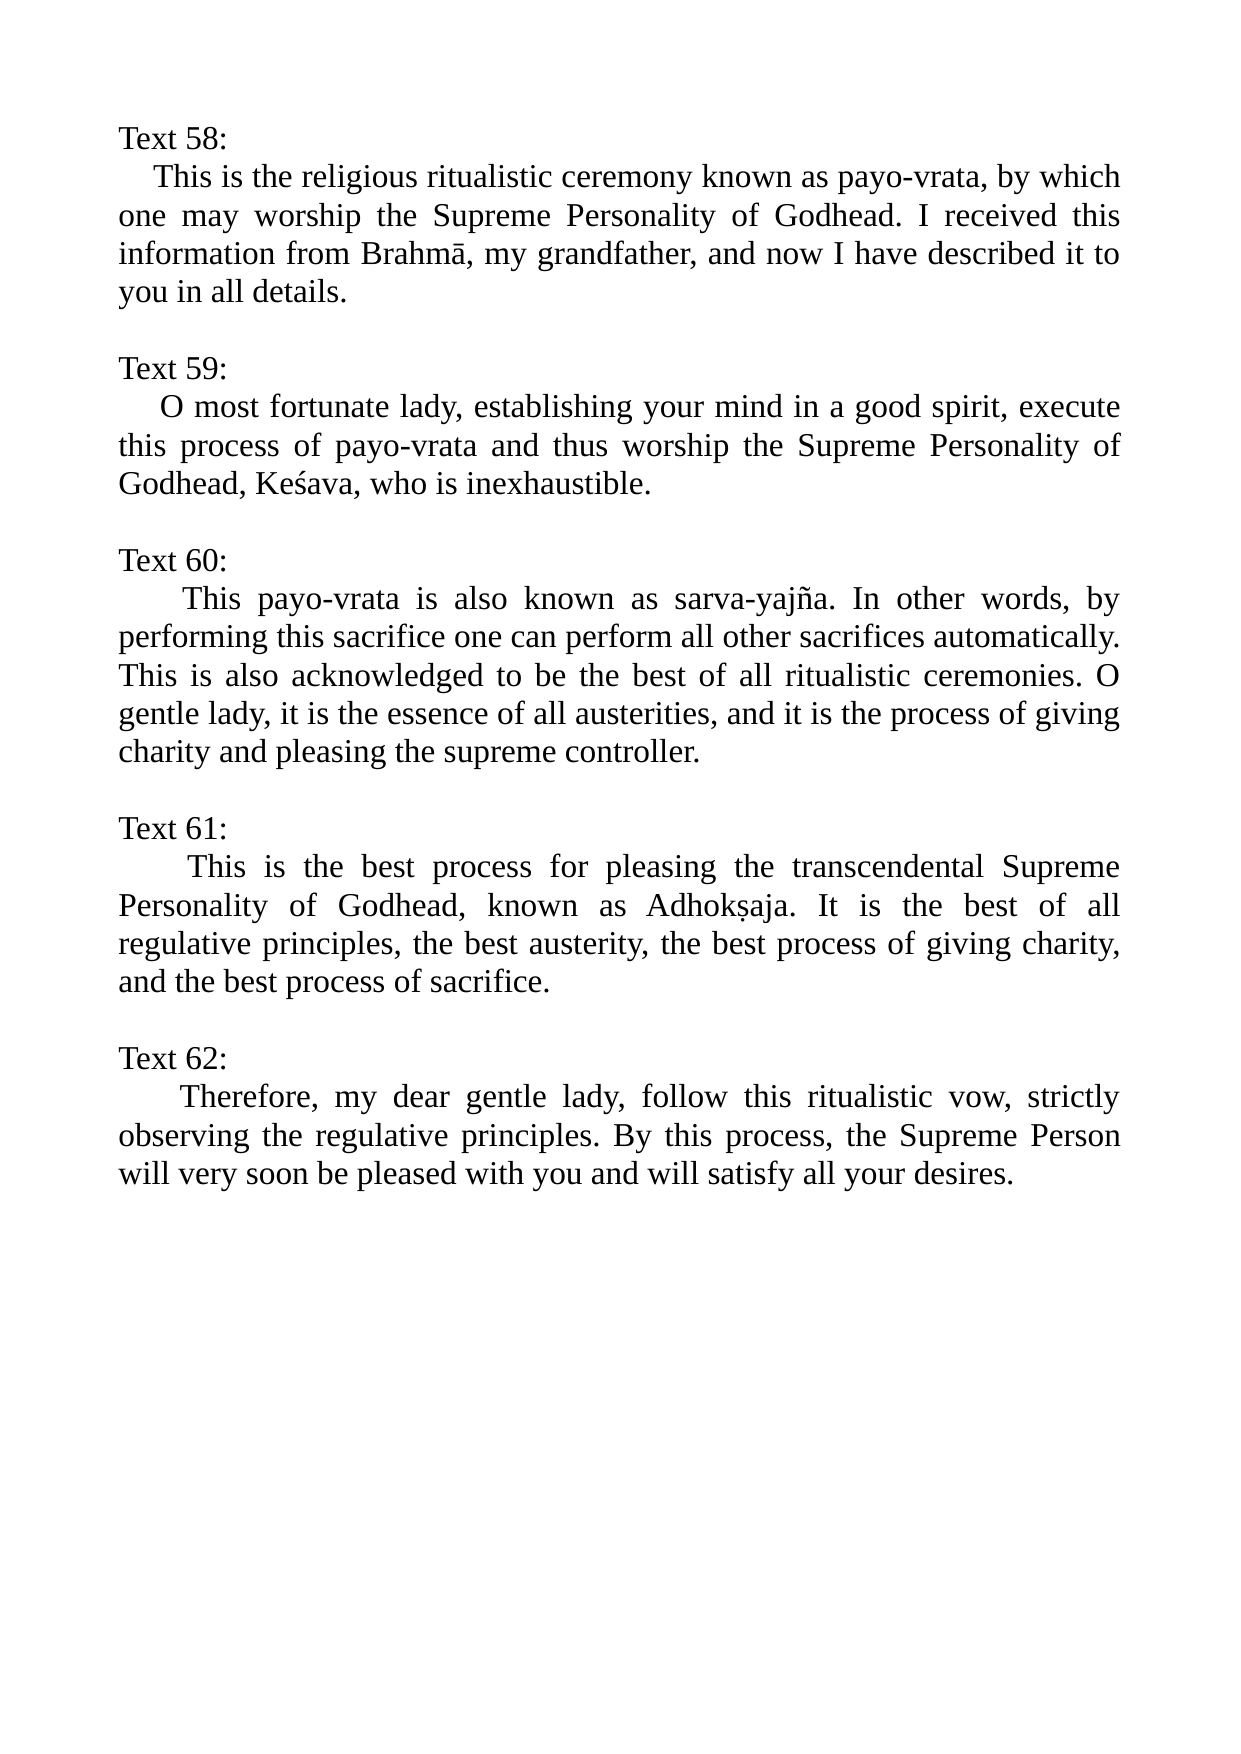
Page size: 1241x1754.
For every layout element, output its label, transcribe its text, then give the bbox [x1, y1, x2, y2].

text Text 60: [118, 540, 1122, 578]
text This is the religious ritualistic ceremony known as payo-vrata, by which one may worship the Supreme Personality of Godhead. I received this information from Brahmā, my grandfather, and now I have described it to you in all details. [118, 156, 1122, 310]
text This payo-vrata is also known as sarva-yajña. In other words, by performing this sacrifice one can perform all other sacrifices automatically. This is also acknowledged to be the best of all ritualistic ceremonies. O gentle lady, it is the essence of all austerities, and it is the process of giving charity and pleasing the supreme controller. [118, 578, 1122, 770]
text Text 61: [118, 808, 1122, 846]
text Text 58: [118, 118, 1122, 156]
text Text 59: [118, 348, 1122, 386]
text Therefore, my dear gentle lady, follow this ritualistic vow, strictly observing the regulative principles. By this process, the Supreme Person will very soon be pleased with you and will satisfy all your desires. [118, 1076, 1122, 1191]
text This is the best process for pleasing the transcendental Supreme Personality of Godhead, known as Adhokṣaja. It is the best of all regulative principles, the best austerity, the best process of giving charity, and the best process of sacrifice. [118, 846, 1122, 1000]
text Text 62: [118, 1038, 1122, 1076]
text O most fortunate lady, establishing your mind in a good spirit, execute this process of payo-vrata and thus worship the Supreme Personality of Godhead, Keśava, who is inexhaustible. [118, 386, 1122, 501]
